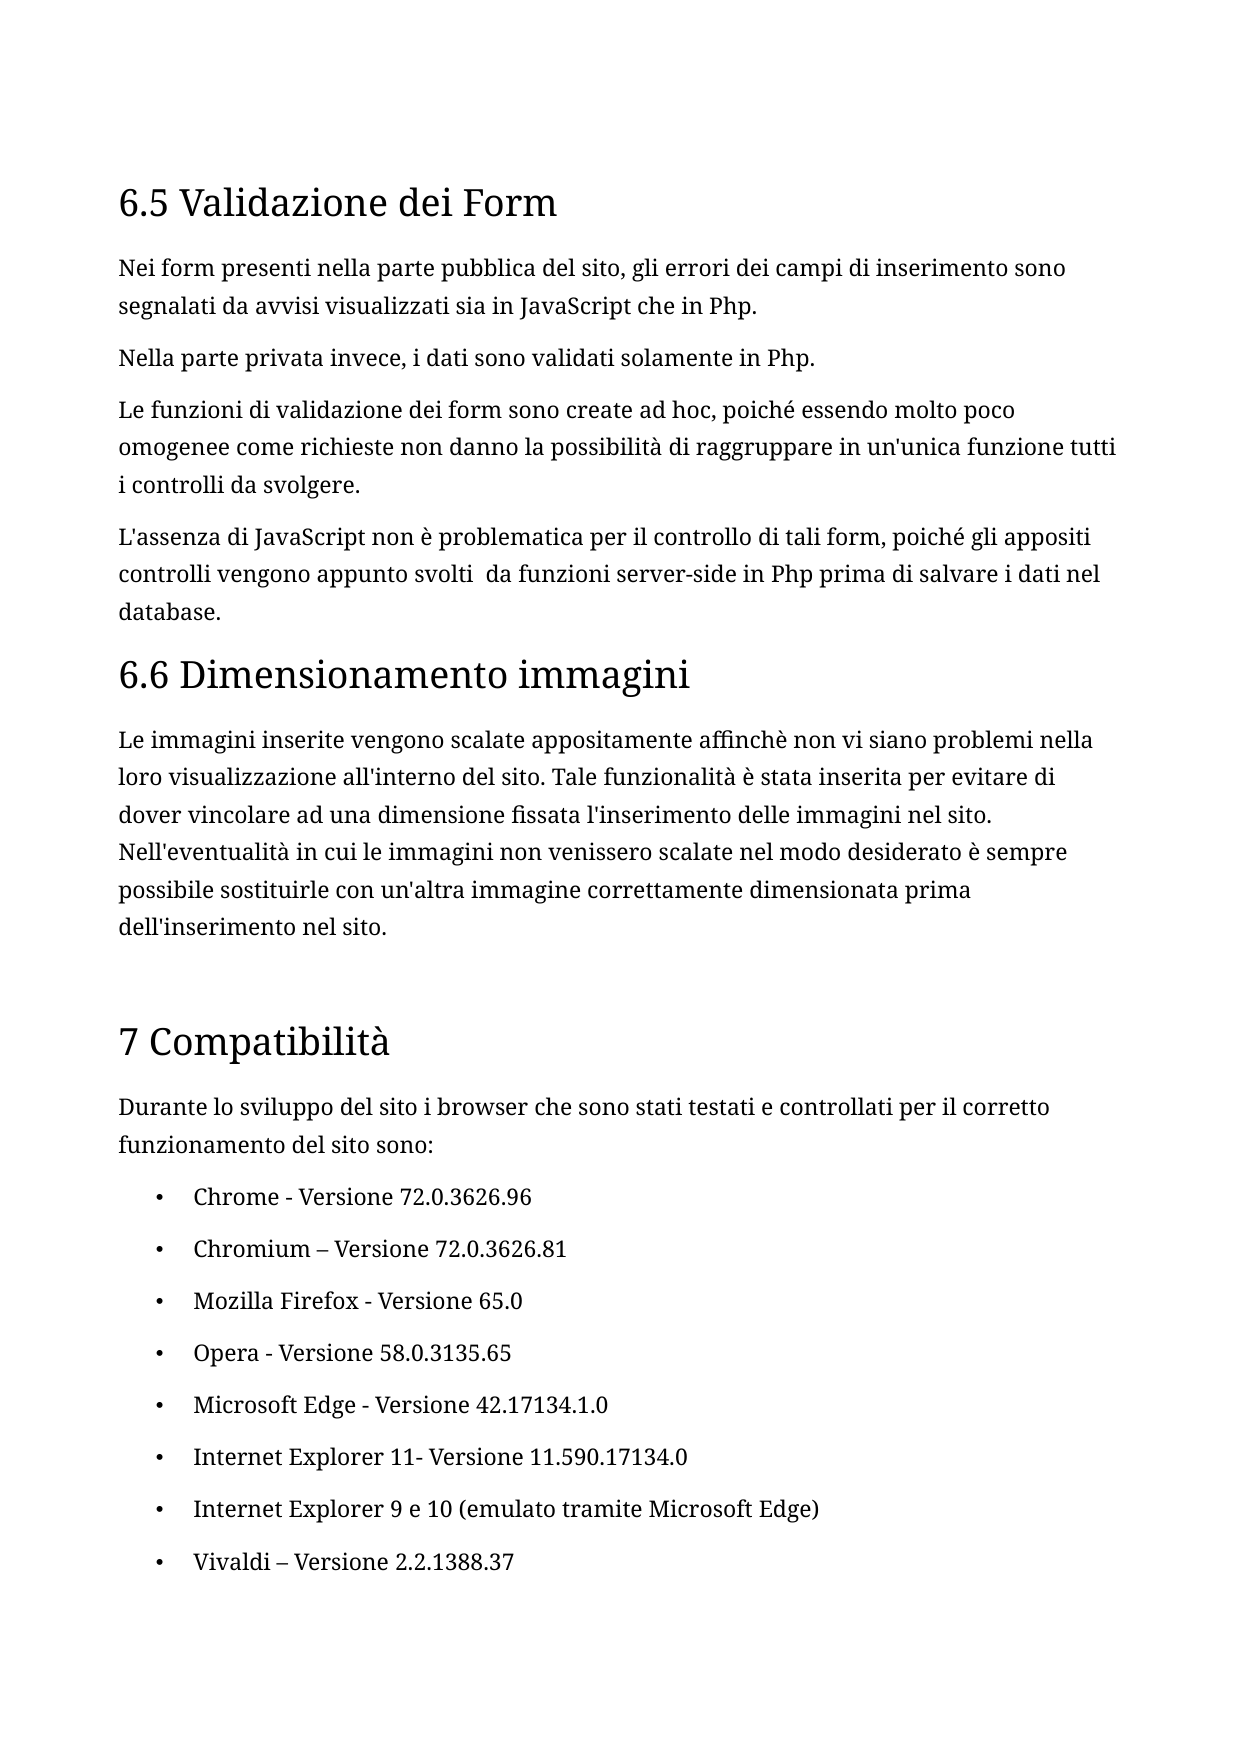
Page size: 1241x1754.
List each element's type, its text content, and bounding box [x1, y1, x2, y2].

list Mozilla Firefox - Versione 65.0 [156, 1285, 1122, 1316]
list Chrome - Versione 72.0.3626.96 [156, 1181, 1122, 1212]
list Internet Explorer 11- Versione 11.590.17134.0 [156, 1441, 1122, 1473]
list Opera - Versione 58.0.3135.65 [156, 1337, 1122, 1368]
text 6.6 Dimensionamento immagini [118, 648, 1122, 699]
text Durante lo sviluppo del sito i browser che sono stati testati e controllati per il corretto funzionamento del sito sono: [118, 1091, 1122, 1160]
text Le immagini inserite vengono scalate appositamente affinchè non vi siano problemi nella loro visualizzazione all'interno del sito. Tale funzionalità è stata inserita per evitare di dover vincolare ad una dimensione fissata l'inserimento delle immagini nel sito. Nell'eventualità in cui le immagini non venissero scalate nel modo desiderato è sempre possibile sostituirle con un'altra immagine correttamente dimensionata prima dell'inserimento nel sito. [118, 724, 1122, 943]
text Le funzioni di validazione dei form sono create ad hoc, poiché essendo molto poco omogenee come richieste non danno la possibilità di raggruppare in un'unica funzione tutti i controlli da svolgere. [118, 394, 1122, 500]
list Chromium – Versione 72.0.3626.81 [156, 1233, 1122, 1264]
list Internet Explorer 9 e 10 (emulato tramite Microsoft Edge) [156, 1493, 1122, 1525]
text Nei form presenti nella parte pubblica del sito, gli errori dei campi di inserimento sono segnalati da avvisi visualizzati sia in JavaScript che in Php. [118, 252, 1122, 321]
text 7 Compatibilità [118, 1016, 1122, 1067]
list Vivaldi – Versione 2.2.1388.37 [156, 1546, 1122, 1577]
text 6.5 Validazione dei Form [118, 176, 1122, 227]
text L'assenza di JavaScript non è problematica per il controllo di tali form, poiché gli appositi controlli vengono appunto svolti da funzioni server-side in Php prima di salvare i dati nel database. [118, 521, 1122, 627]
list Microsoft Edge - Versione 42.17134.1.0 [156, 1389, 1122, 1421]
text Nella parte privata invece, i dati sono validati solamente in Php. [118, 342, 1122, 373]
